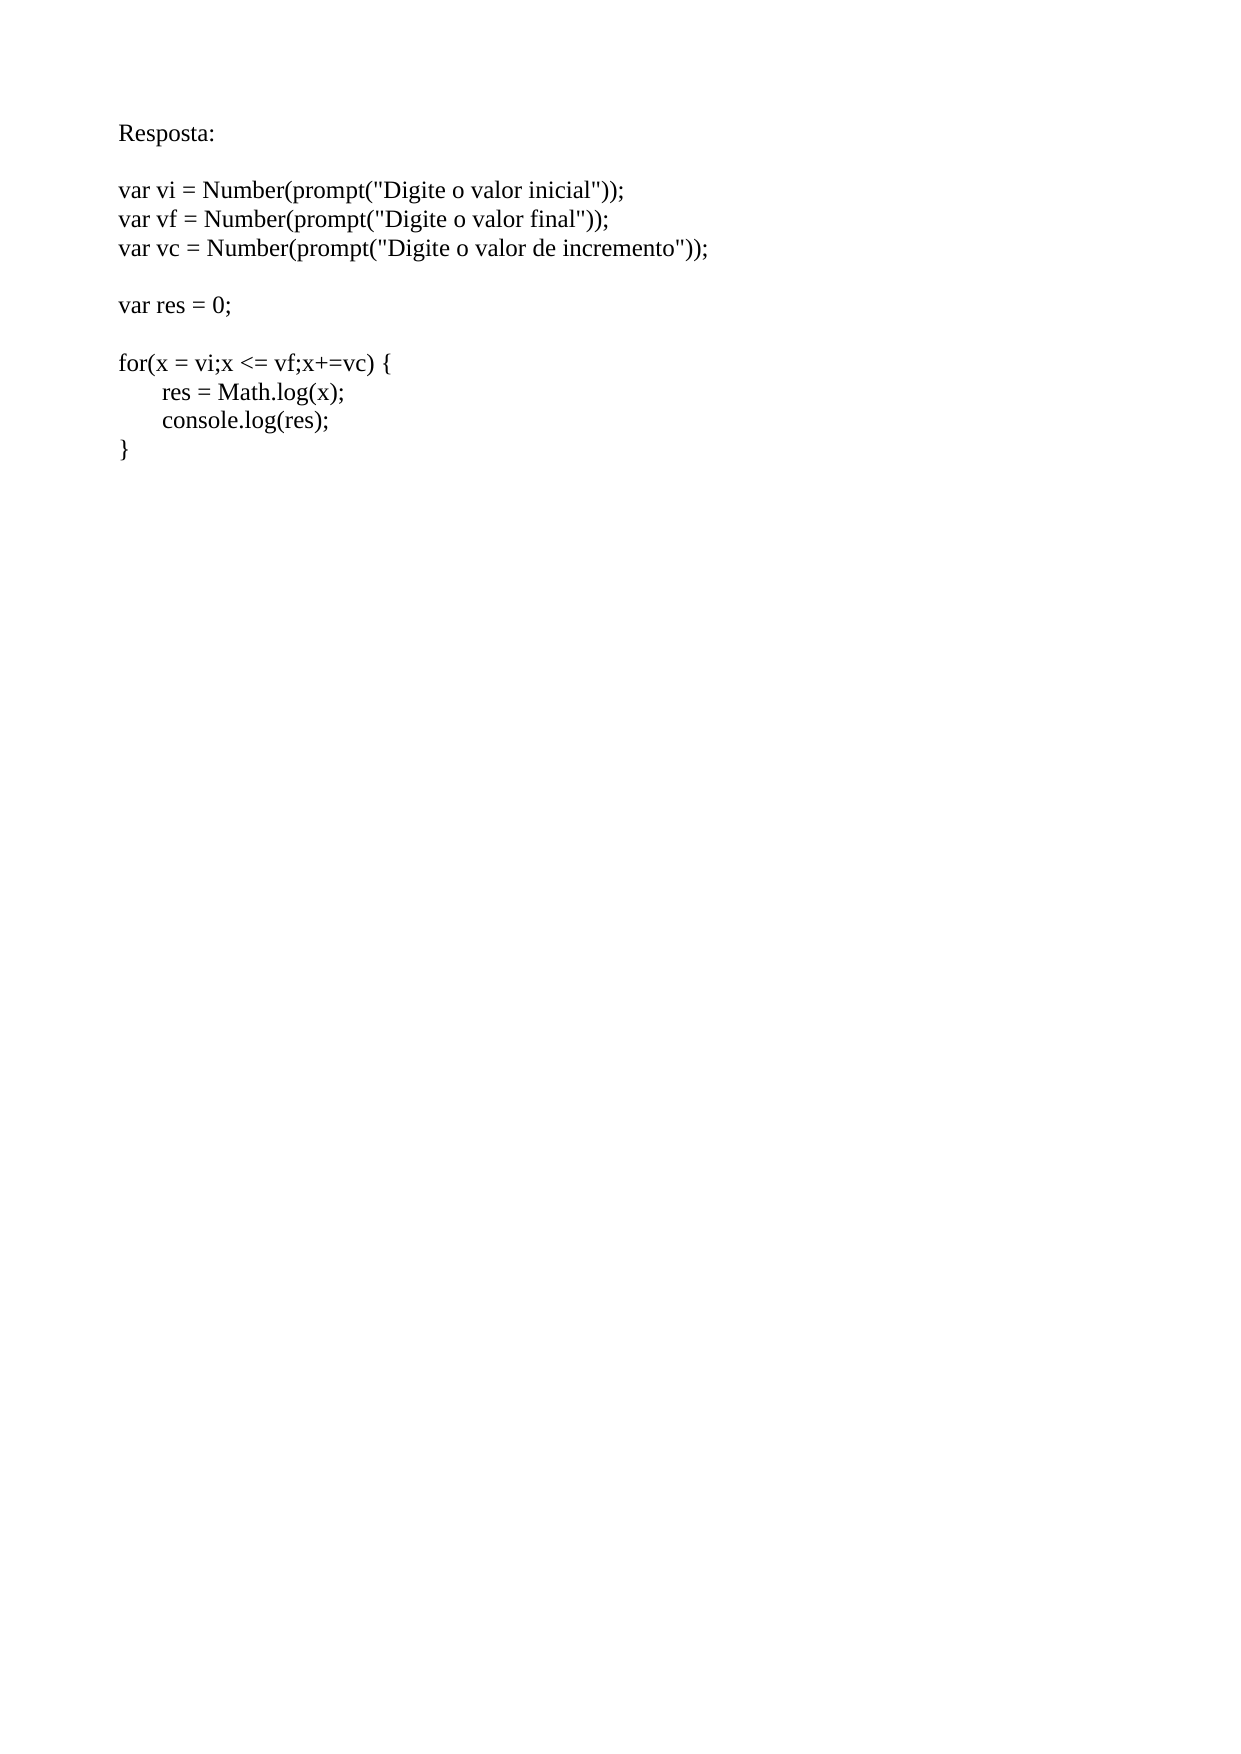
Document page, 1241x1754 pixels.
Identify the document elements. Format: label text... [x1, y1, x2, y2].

text } [118, 434, 1122, 463]
text var vc = Number(prompt("Digite o valor de incremento")); [118, 233, 1122, 262]
text for(x = vi;x <= vf;x+=vc) { [118, 348, 1122, 377]
text res = Math.log(x); [118, 377, 1122, 406]
text var res = 0; [118, 291, 1122, 319]
text var vi = Number(prompt("Digite o valor inicial")); [118, 176, 1122, 204]
text console.log(res); [118, 406, 1122, 434]
text var vf = Number(prompt("Digite o valor final")); [118, 204, 1122, 233]
text Resposta: [118, 118, 1122, 147]
